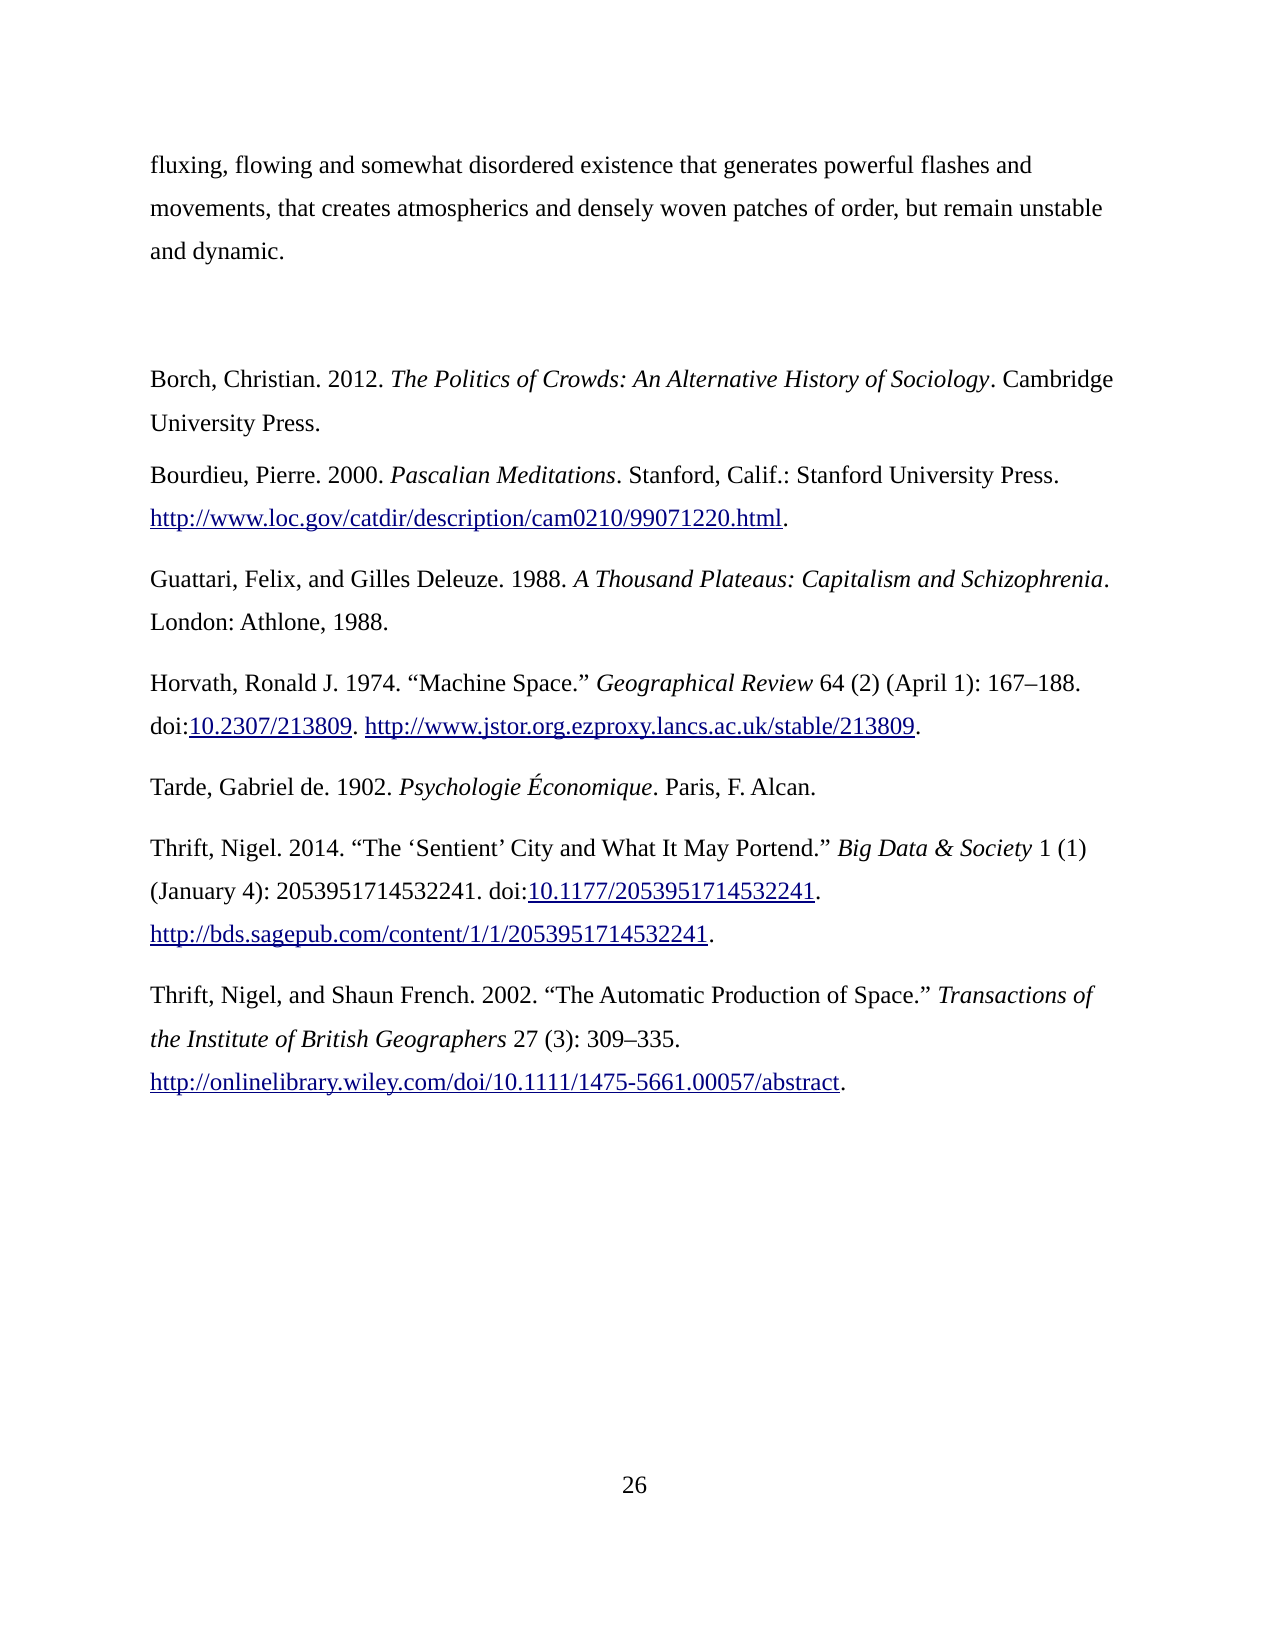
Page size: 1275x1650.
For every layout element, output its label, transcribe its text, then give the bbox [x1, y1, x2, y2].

text Thrift, Nigel, and Shaun French. 2002. “The Automatic Production of Space.” Transactions of the Institute of British Geographers 27 (3): 309–335. http://onlinelibrary.wiley.com/doi/10.1111/1475-5661.00057/abstract. [150, 981, 1125, 1096]
text Bourdieu, Pierre. 2000. Pascalian Meditations. Stanford, Calif.: Stanford University Press. http://www.loc.gov/catdir/description/cam0210/99071220.html. [150, 460, 1125, 532]
text Thrift, Nigel. 2014. “The ‘Sentient’ City and What It May Portend.” Big Data & Society 1 (1) (January 4): 2053951714532241. doi:10.1177/2053951714532241. http://bds.sagepub.com/content/1/1/2053951714532241. [150, 833, 1125, 948]
text Tarde, Gabriel de. 1902. Psychologie Économique. Paris, F. Alcan. [150, 772, 1125, 801]
text Guattari, Felix, and Gilles Deleuze. 1988. A Thousand Plateaus: Capitalism and Schizophrenia. London: Athlone, 1988. [150, 564, 1125, 636]
text Borch, Christian. 2012. The Politics of Crowds: An Alternative History of Sociology. Cambridge University Press. [150, 364, 1125, 436]
text fluxing, flowing and somewhat disordered existence that generates powerful flashes and movements, that creates atmospherics and densely woven patches of order, but remain unstable and dynamic. [150, 150, 1125, 265]
text Horvath, Ronald J. 1974. “Machine Space.” Geographical Review 64 (2) (April 1): 167–188. doi:10.2307/213809. http://www.jstor.org.ezproxy.lancs.ac.uk/stable/213809. [150, 668, 1125, 740]
